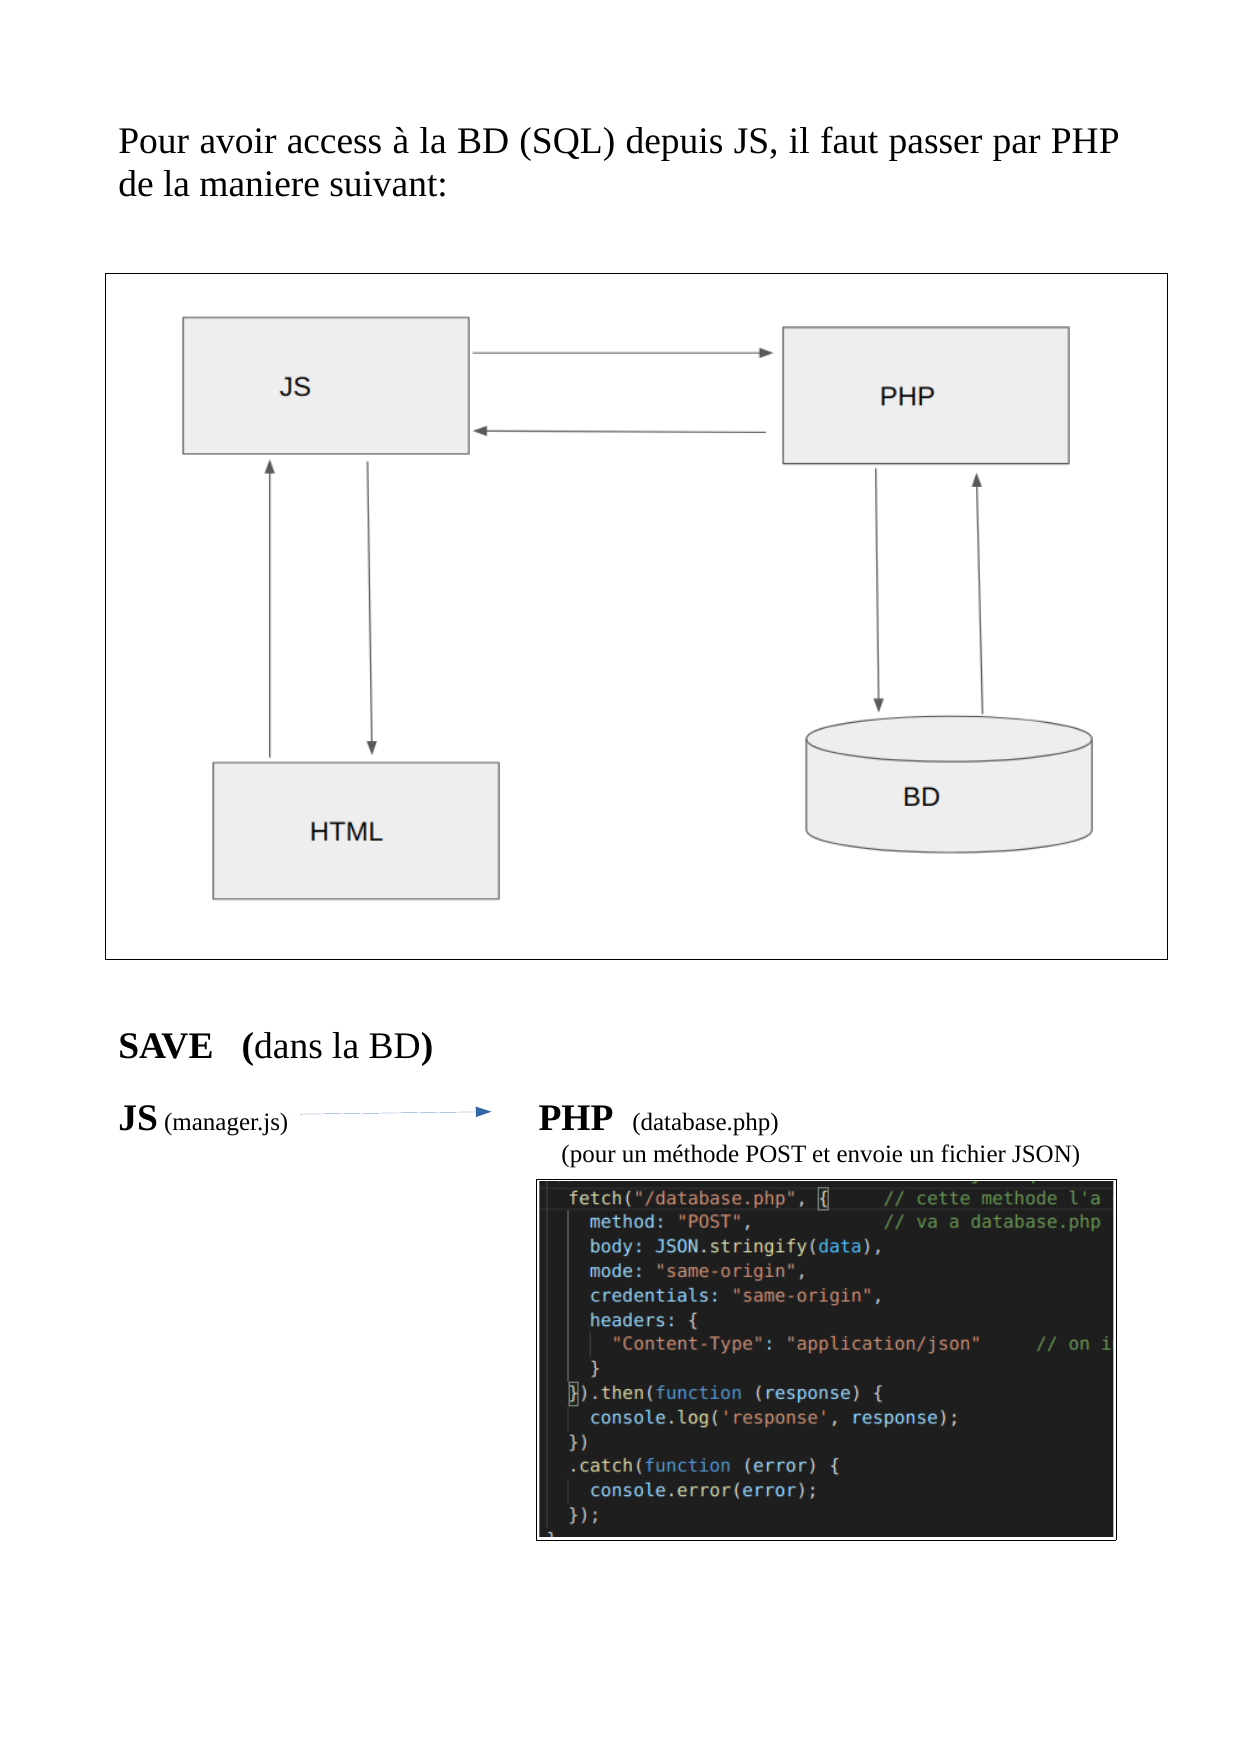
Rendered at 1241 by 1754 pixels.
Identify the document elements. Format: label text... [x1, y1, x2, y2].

text JS (manager.js) PHP (database.php) [118, 1096, 1122, 1139]
text Pour avoir access à la BD (SQL) depuis JS, il faut passer par PHP de la maniere suivant: [118, 118, 1122, 204]
picture [539, 1181, 1114, 1537]
text SAVE (dans la BD) [118, 1024, 1122, 1067]
picture [108, 276, 1165, 957]
text (pour un méthode POST et envoie un fichier JSON) [118, 1139, 1122, 1167]
